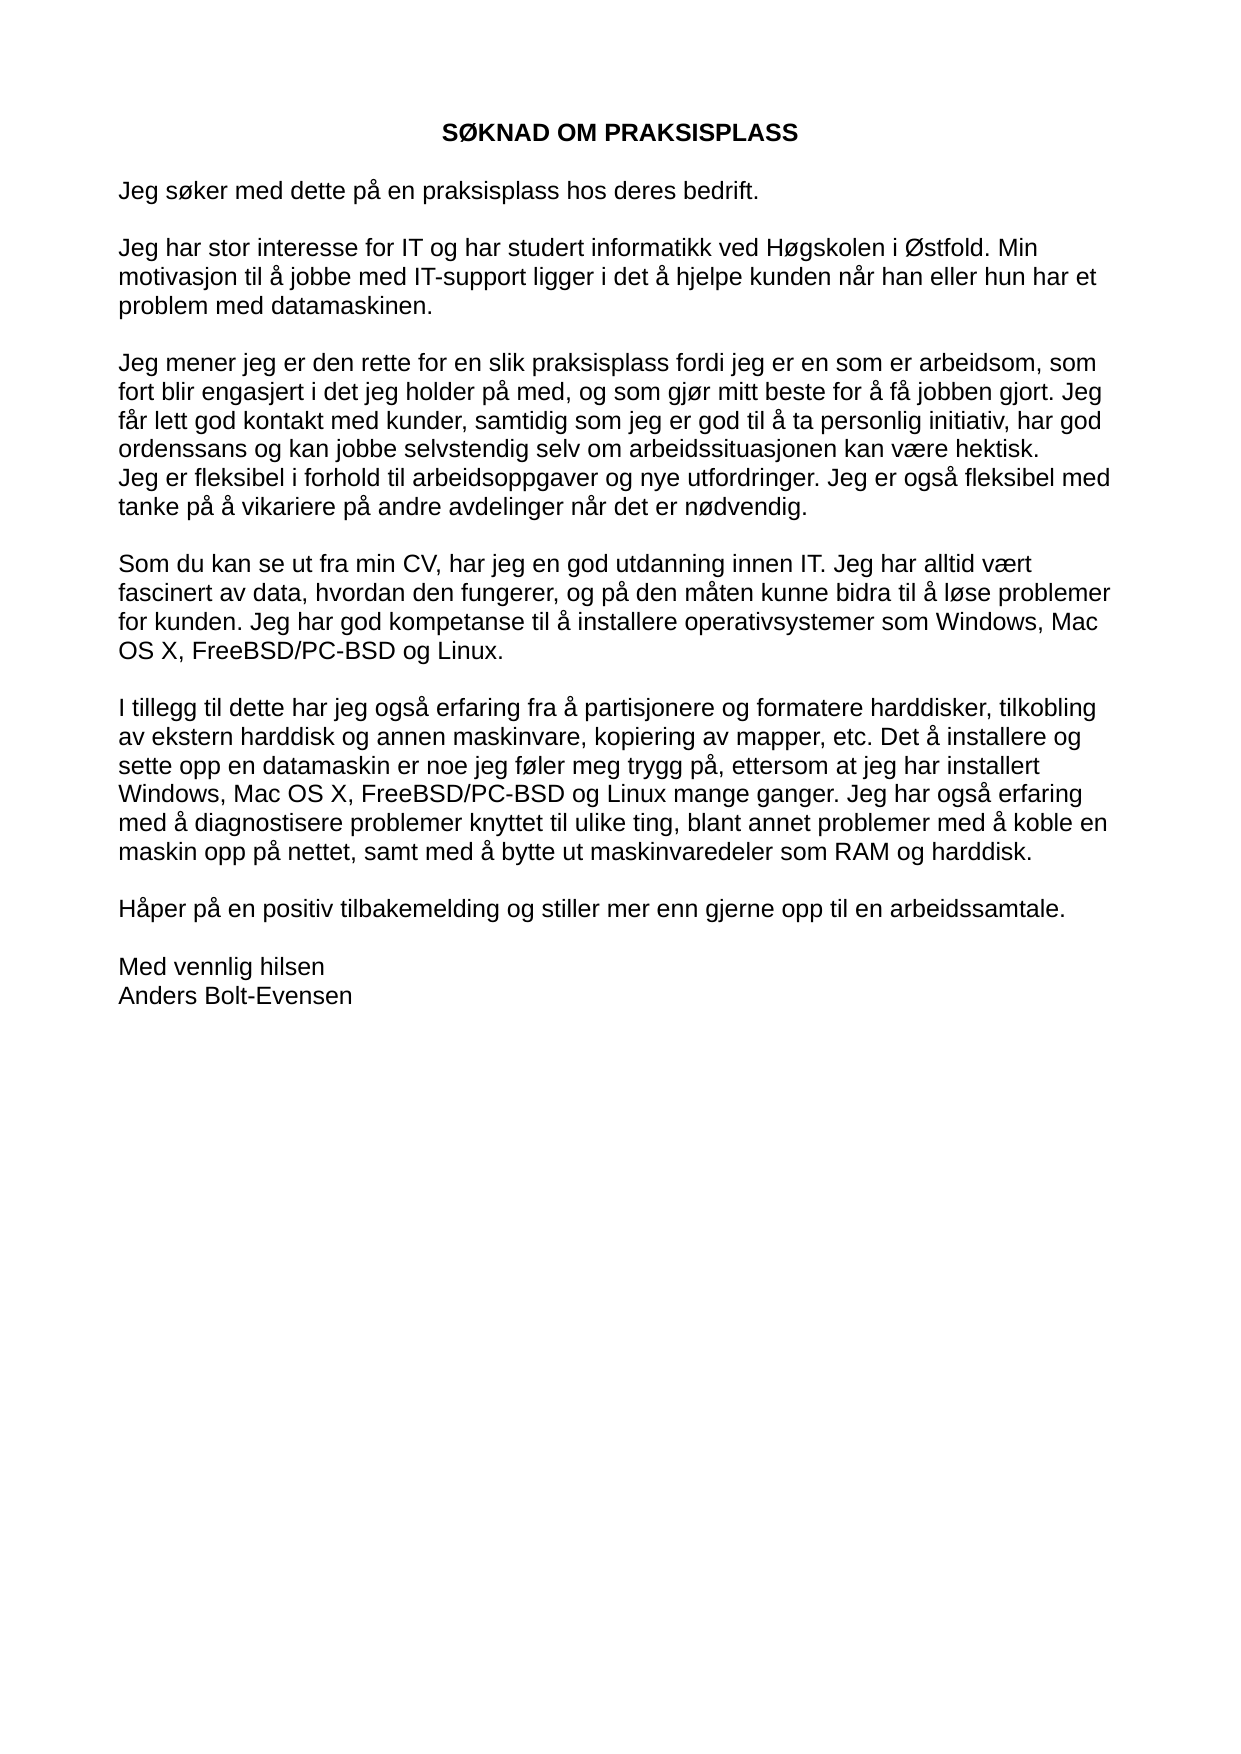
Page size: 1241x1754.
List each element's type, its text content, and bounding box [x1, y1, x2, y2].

text Jeg er fleksibel i forhold til arbeidsoppgaver og nye utfordringer. Jeg er også fleksibel med tanke på å vikariere på andre avdelinger når det er nødvendig. [118, 463, 1122, 521]
text Jeg søker med dette på en praksisplass hos deres bedrift. [118, 176, 1122, 204]
text Jeg har stor interesse for IT og har studert informatikk ved Høgskolen i Østfold. Min motivasjon til å jobbe med IT-support ligger i det å hjelpe kunden når han eller hun har et problem med datamaskinen. [118, 233, 1122, 319]
text I tillegg til dette har jeg også erfaring fra å partisjonere og formatere harddisker, tilkobling av ekstern harddisk og annen maskinvare, kopiering av mapper, etc. Det å installere og sette opp en datamaskin er noe jeg føler meg trygg på, ettersom at jeg har installert Windows, Mac OS X, FreeBSD/PC-BSD og Linux mange ganger. Jeg har også erfaring med å diagnostisere problemer knyttet til ulike ting, blant annet problemer med å koble en maskin opp på nettet, samt med å bytte ut maskinvaredeler som RAM og harddisk. [118, 693, 1122, 866]
text SØKNAD OM PRAKSISPLASS [118, 118, 1122, 147]
text Anders Bolt-Evensen [118, 981, 1122, 1009]
text Håper på en positiv tilbakemelding og stiller mer enn gjerne opp til en arbeidssamtale. [118, 894, 1122, 923]
text Som du kan se ut fra min CV, har jeg en god utdanning innen IT. Jeg har alltid vært fascinert av data, hvordan den fungerer, og på den måten kunne bidra til å løse problemer for kunden. Jeg har god kompetanse til å installere operativsystemer som Windows, Mac OS X, FreeBSD/PC-BSD og Linux. [118, 549, 1122, 664]
text Jeg mener jeg er den rette for en slik praksisplass fordi jeg er en som er arbeidsom, som fort blir engasjert i det jeg holder på med, og som gjør mitt beste for å få jobben gjort. Jeg får lett god kontakt med kunder, samtidig som jeg er god til å ta personlig initiativ, har god ordenssans og kan jobbe selvstendig selv om arbeidssituasjonen kan være hektisk. [118, 348, 1122, 463]
text Med vennlig hilsen [118, 952, 1122, 981]
